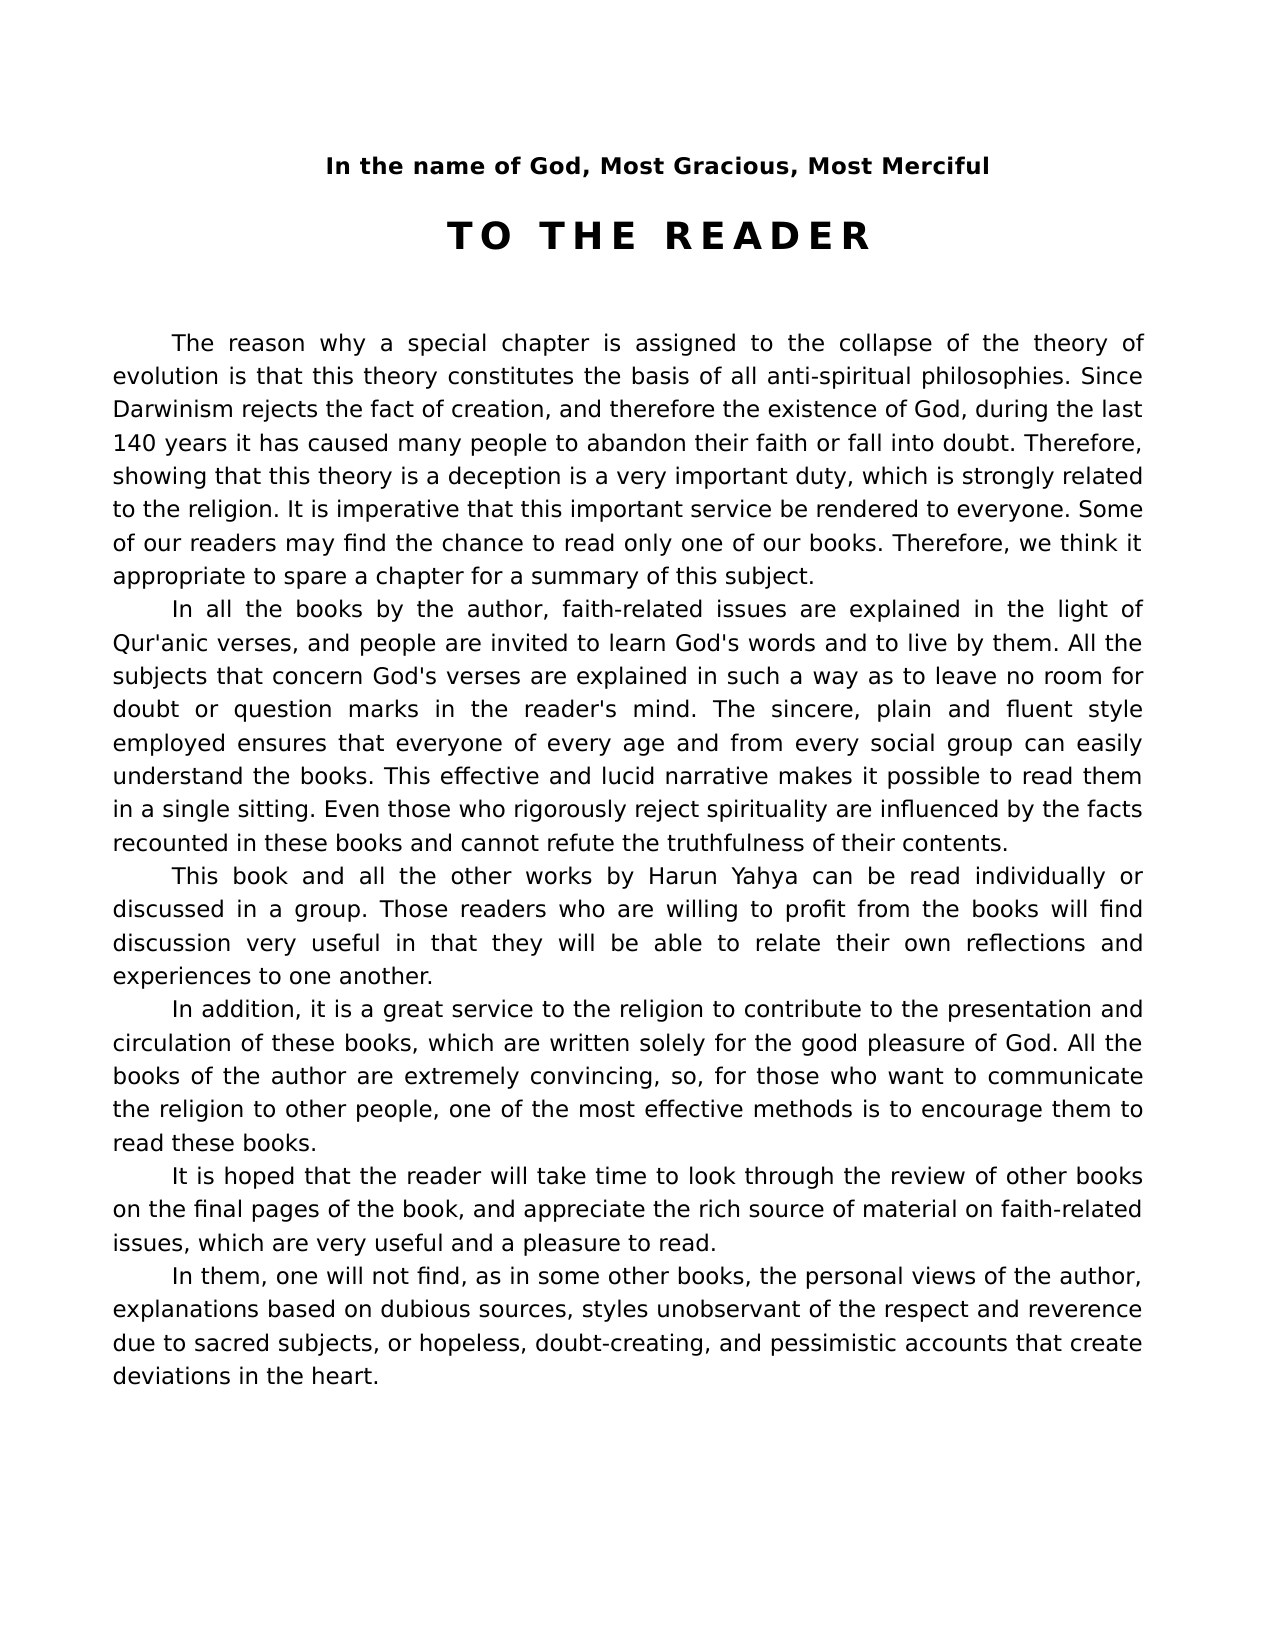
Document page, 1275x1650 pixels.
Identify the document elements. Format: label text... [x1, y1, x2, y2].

text In all the books by the author, faith-related issues are explained in the light of Qur'anic verses, and people are invited to learn God's words and to live by them. All the subjects that concern God's verses are explained in such a way as to leave no room for doubt or question marks in the reader's mind. The sincere, plain and fluent style employed ensures that everyone of every age and from every social group can easily understand the books. This effective and lucid narrative makes it possible to read them in a single sitting. Even those who rigorously reject spirituality are influenced by the facts recounted in these books and cannot refute the truthfulness of their contents. [112, 591, 1145, 858]
text TO THE READER [112, 214, 1145, 258]
text In addition, it is a great service to the religion to contribute to the presentation and circulation of these books, which are written solely for the good pleasure of God. All the books of the author are extremely convincing, so, for those who want to communicate the religion to other people, one of the most effective methods is to encourage them to read these books. [112, 991, 1145, 1158]
text This book and all the other works by Harun Yahya can be read individually or discussed in a group. Those readers who are willing to profit from the books will find discussion very useful in that they will be able to relate their own reflections and experiences to one another. [112, 858, 1145, 991]
text In the name of God, Most Gracious, Most Merciful [112, 148, 1145, 181]
text It is hoped that the reader will take time to look through the review of other books on the final pages of the book, and appreciate the rich source of material on faith-related issues, which are very useful and a pleasure to read. [112, 1158, 1145, 1258]
text In them, one will not find, as in some other books, the personal views of the author, explanations based on dubious sources, styles unobservant of the respect and reverence due to sacred subjects, or hopeless, doubt-creating, and pessimistic accounts that create deviations in the heart. [112, 1258, 1145, 1391]
text The reason why a special chapter is assigned to the collapse of the theory of evolution is that this theory constitutes the basis of all anti-spiritual philosophies. Since Darwinism rejects the fact of creation, and therefore the existence of God, during the last 140 years it has caused many people to abandon their faith or fall into doubt. Therefore, showing that this theory is a deception is a very important duty, which is strongly related to the religion. It is imperative that this important service be rendered to everyone. Some of our readers may find the chance to read only one of our books. Therefore, we think it appropriate to spare a chapter for a summary of this subject. [112, 324, 1145, 591]
